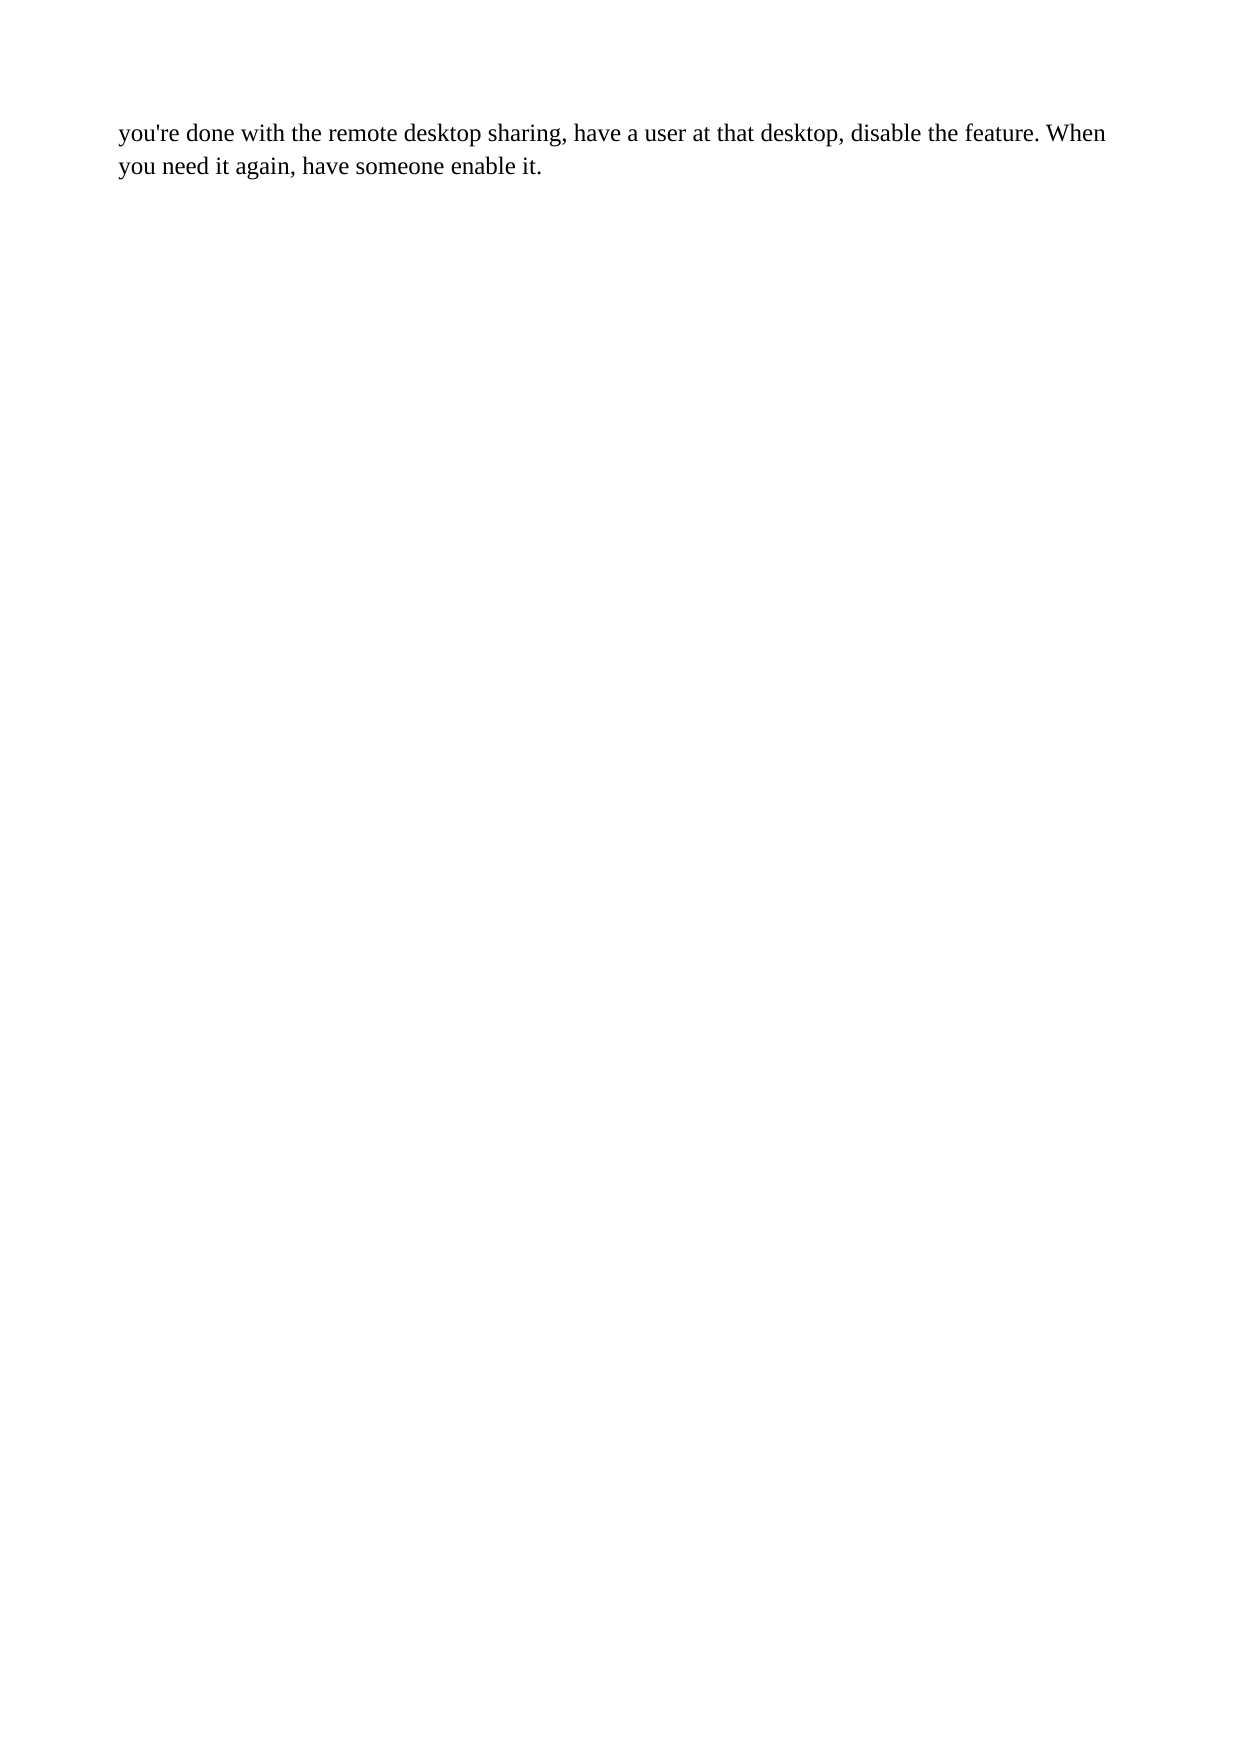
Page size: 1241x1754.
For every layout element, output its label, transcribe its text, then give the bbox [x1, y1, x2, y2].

text you're done with the remote desktop sharing, have a user at that desktop, disable the feature. When you need it again, have someone enable it. [118, 118, 1122, 180]
